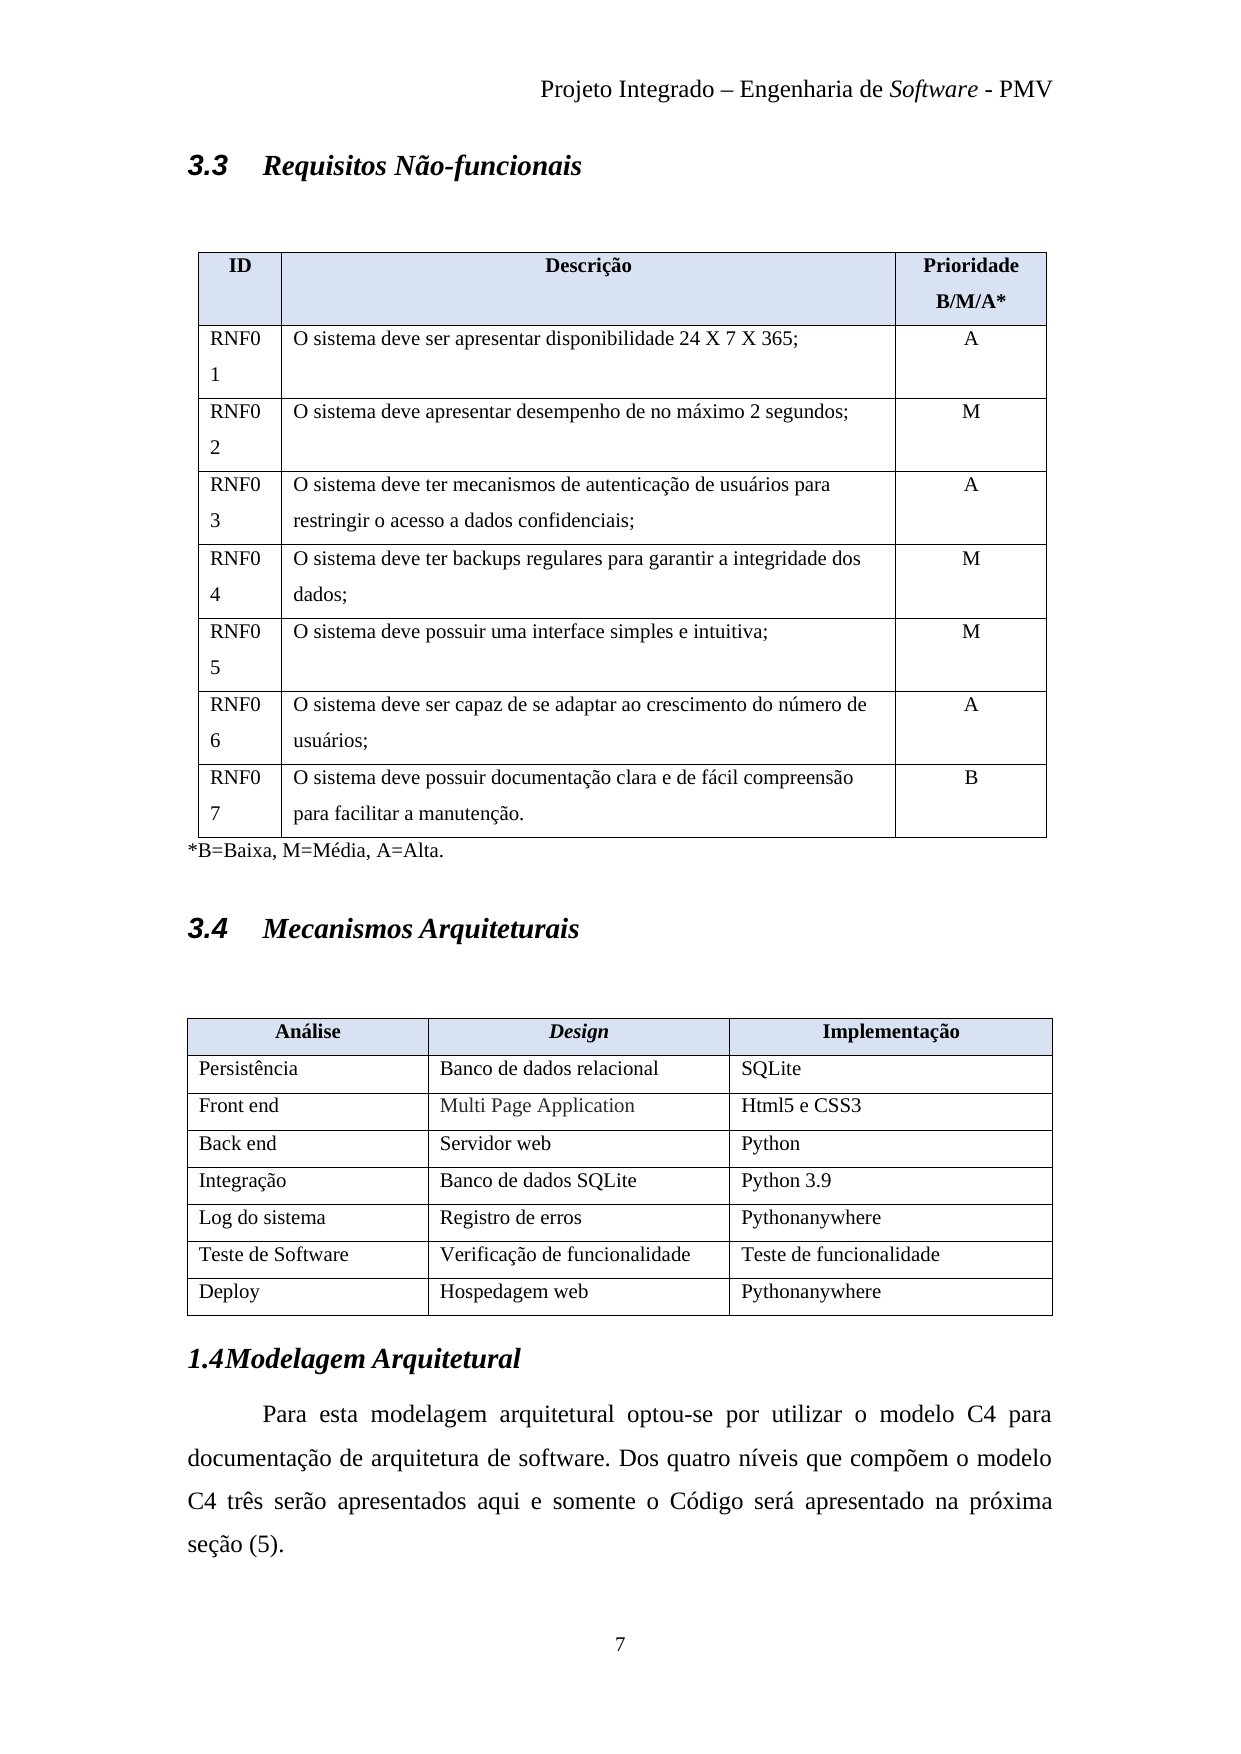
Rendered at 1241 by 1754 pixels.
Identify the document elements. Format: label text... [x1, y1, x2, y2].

table_cell O sistema deve ter backups regulares para garantir a integridade dos dados; [282, 545, 895, 617]
table_cell Persistência [188, 1056, 428, 1092]
table_cell Hospedagem web [429, 1279, 729, 1315]
table_cell M [896, 619, 1046, 691]
table_header Design [429, 1019, 729, 1055]
table_cell SQLite [730, 1056, 1052, 1092]
table_cell Python [730, 1131, 1052, 1167]
table_cell Banco de dados relacional [429, 1056, 729, 1092]
table_cell RNF07 [199, 765, 281, 837]
table_cell A [896, 692, 1046, 764]
table_cell Log do sistema [188, 1205, 428, 1241]
table_cell O sistema deve ser capaz de se adaptar ao crescimento do número de usuários; [282, 692, 895, 764]
table_cell M [896, 545, 1046, 617]
table_cell Verificação de funcionalidade [429, 1242, 729, 1278]
table_cell RNF06 [199, 692, 281, 764]
table_header Implementação [730, 1019, 1052, 1055]
table_cell RNF05 [199, 619, 281, 691]
table_cell A [896, 472, 1046, 544]
text *B=Baixa, M=Média, A=Alta. [187, 838, 1053, 862]
table_header Análise [188, 1019, 428, 1055]
table_header Prioridade B/M/A* [896, 253, 1046, 325]
table_cell O sistema deve ter mecanismos de autenticação de usuários para restringir o acesso a dados confidenciais; [282, 472, 895, 544]
table_cell RNF02 [199, 399, 281, 471]
subtitle Mecanismos Arquiteturais [187, 911, 1053, 945]
table_cell Teste de Software [188, 1242, 428, 1278]
table_cell Back end [188, 1131, 428, 1167]
table_cell A [896, 326, 1046, 398]
subtitle Requisitos Não-funcionais [187, 148, 1053, 181]
table_cell Banco de dados SQLite [429, 1168, 729, 1204]
text Para esta modelagem arquitetural optou-se por utilizar o modelo C4 para documentação de arquitetura de software. Dos quatro níveis que compõem o modelo C4 três serão apresentados aqui e somente o Código será apresentado na próxima seção (5). [187, 1399, 1053, 1558]
table_header ID [199, 253, 281, 325]
table_cell O sistema deve possuir uma interface simples e intuitiva; [282, 619, 895, 691]
subtitle Modelagem Arquitetural [187, 1341, 1053, 1374]
table_cell Multi Page Application [429, 1094, 729, 1129]
table_cell O sistema deve possuir documentação clara e de fácil compreensão para facilitar a manutenção. [282, 765, 895, 837]
table_cell RNF04 [199, 545, 281, 617]
table_cell O sistema deve ser apresentar disponibilidade 24 X 7 X 365; [282, 326, 895, 398]
table_cell Deploy [188, 1279, 428, 1315]
table_cell Teste de funcionalidade [730, 1242, 1052, 1278]
table_cell Servidor web [429, 1131, 729, 1167]
table_cell Registro de erros [429, 1205, 729, 1241]
table_cell Pythonanywhere [730, 1205, 1052, 1241]
table_cell Integração [188, 1168, 428, 1204]
table_cell RNF01 [199, 326, 281, 398]
table_cell B [896, 765, 1046, 837]
table_cell Pythonanywhere [730, 1279, 1052, 1315]
table_header Descrição [282, 253, 895, 325]
table_cell Front end [188, 1094, 428, 1129]
table_cell Python 3.9 [730, 1168, 1052, 1204]
table_cell RNF03 [199, 472, 281, 544]
table_cell Html5 e CSS3 [730, 1094, 1052, 1129]
table_cell M [896, 399, 1046, 471]
table_cell O sistema deve apresentar desempenho de no máximo 2 segundos; [282, 399, 895, 471]
